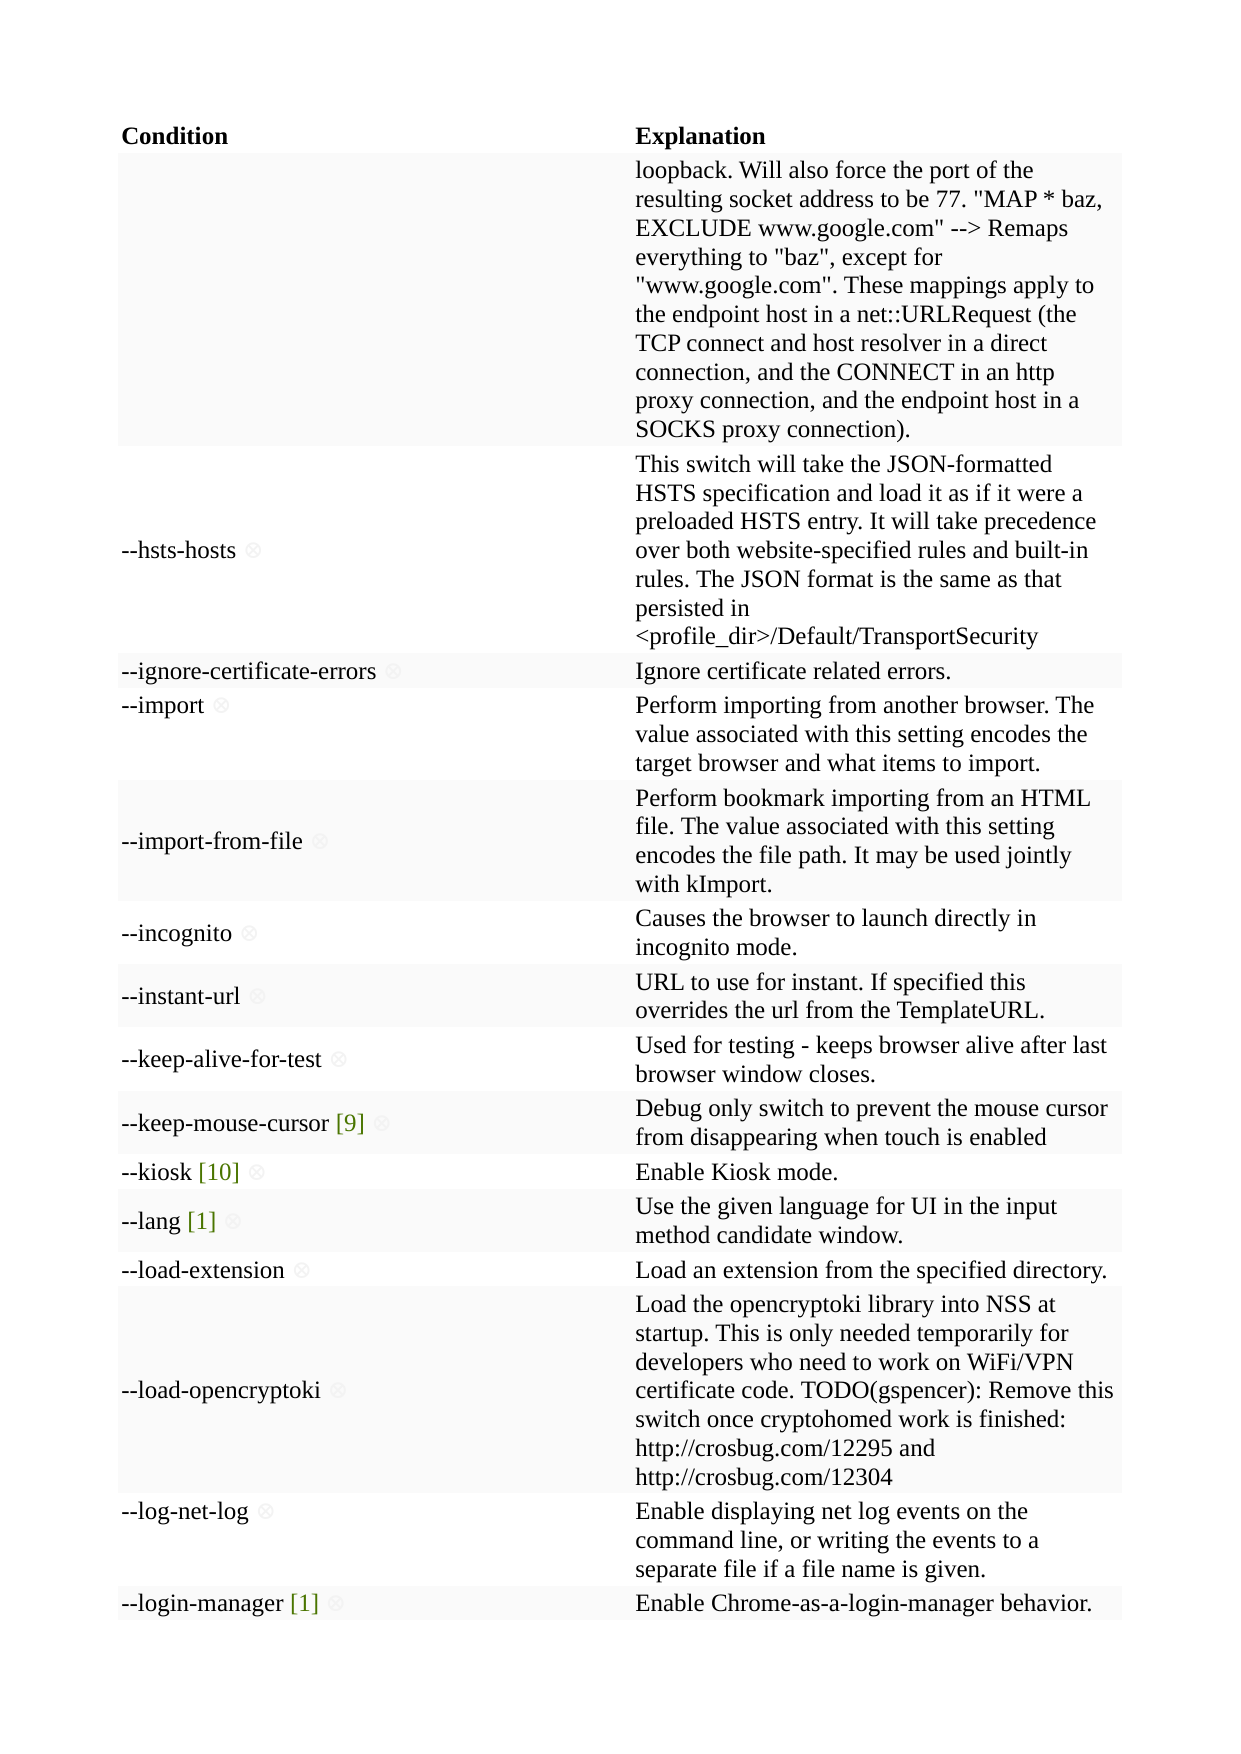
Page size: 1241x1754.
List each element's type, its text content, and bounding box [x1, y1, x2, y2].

table_header Condition [118, 118, 632, 153]
table_cell --import-from-file ⊗ [118, 780, 632, 901]
table_cell --kiosk [10] ⊗ [118, 1154, 632, 1188]
table_cell --load-opencryptoki ⊗ [118, 1286, 632, 1493]
table_cell Used for testing - keeps browser alive after last browser window closes. [632, 1027, 1122, 1091]
table_cell --instant-url ⊗ [118, 964, 632, 1027]
table_cell --keep-alive-for-test ⊗ [118, 1027, 632, 1091]
table_cell [118, 153, 632, 446]
table_header Explanation [632, 118, 1122, 153]
table_cell Enable displaying net log events on the command line, or writing the events to a separate file if a file name is given. [632, 1494, 1122, 1586]
table_cell --lang [1] ⊗ [118, 1189, 632, 1252]
table_cell Debug only switch to prevent the mouse cursor from disappearing when touch is enabled [632, 1091, 1122, 1154]
table_cell Perform importing from another browser. The value associated with this setting encodes the target browser and what items to import. [632, 688, 1122, 780]
table_cell URL to use for instant. If specified this overrides the url from the TemplateURL. [632, 964, 1122, 1027]
table_cell Use the given language for UI in the input method candidate window. [632, 1189, 1122, 1252]
table_cell --import ⊗ [118, 688, 632, 780]
table_cell --log-net-log ⊗ [118, 1494, 632, 1586]
table_cell Enable Kiosk mode. [632, 1154, 1122, 1188]
table_cell Causes the browser to launch directly in incognito mode. [632, 901, 1122, 964]
table_cell --incognito ⊗ [118, 901, 632, 964]
table_cell Perform bookmark importing from an HTML file. The value associated with this setting encodes the file path. It may be used jointly with kImport. [632, 780, 1122, 901]
table_cell --load-extension ⊗ [118, 1252, 632, 1286]
table_cell Enable Chrome-as-a-login-manager behavior. [632, 1586, 1122, 1620]
table_cell loopback. Will also force the port of the resulting socket address to be 77. "MAP * baz, EXCLUDE www.google.com" --> Remaps everything to "baz", except for "www.google.com". These mappings apply to the endpoint host in a net::URLRequest (the TCP connect and host resolver in a direct connection, and the CONNECT in an http proxy connection, and the endpoint host in a SOCKS proxy connection). [632, 153, 1122, 446]
table_cell --login-manager [1] ⊗ [118, 1586, 632, 1620]
table_cell Load the opencryptoki library into NSS at startup. This is only needed temporarily for developers who need to work on WiFi/VPN certificate code. TODO(gspencer): Remove this switch once cryptohomed work is finished: http://crosbug.com/12295 and http://crosbug.com/12304 [632, 1286, 1122, 1493]
table_cell Ignore certificate related errors. [632, 653, 1122, 688]
table_cell --keep-mouse-cursor [9] ⊗ [118, 1091, 632, 1154]
table_cell --hsts-hosts ⊗ [118, 446, 632, 653]
table_cell This switch will take the JSON-formatted HSTS specification and load it as if it were a preloaded HSTS entry. It will take precedence over both website-specified rules and built-in rules. The JSON format is the same as that persisted in <profile_dir>/Default/TransportSecurity [632, 446, 1122, 653]
table_cell Load an extension from the specified directory. [632, 1252, 1122, 1286]
table_cell --ignore-certificate-errors ⊗ [118, 653, 632, 688]
